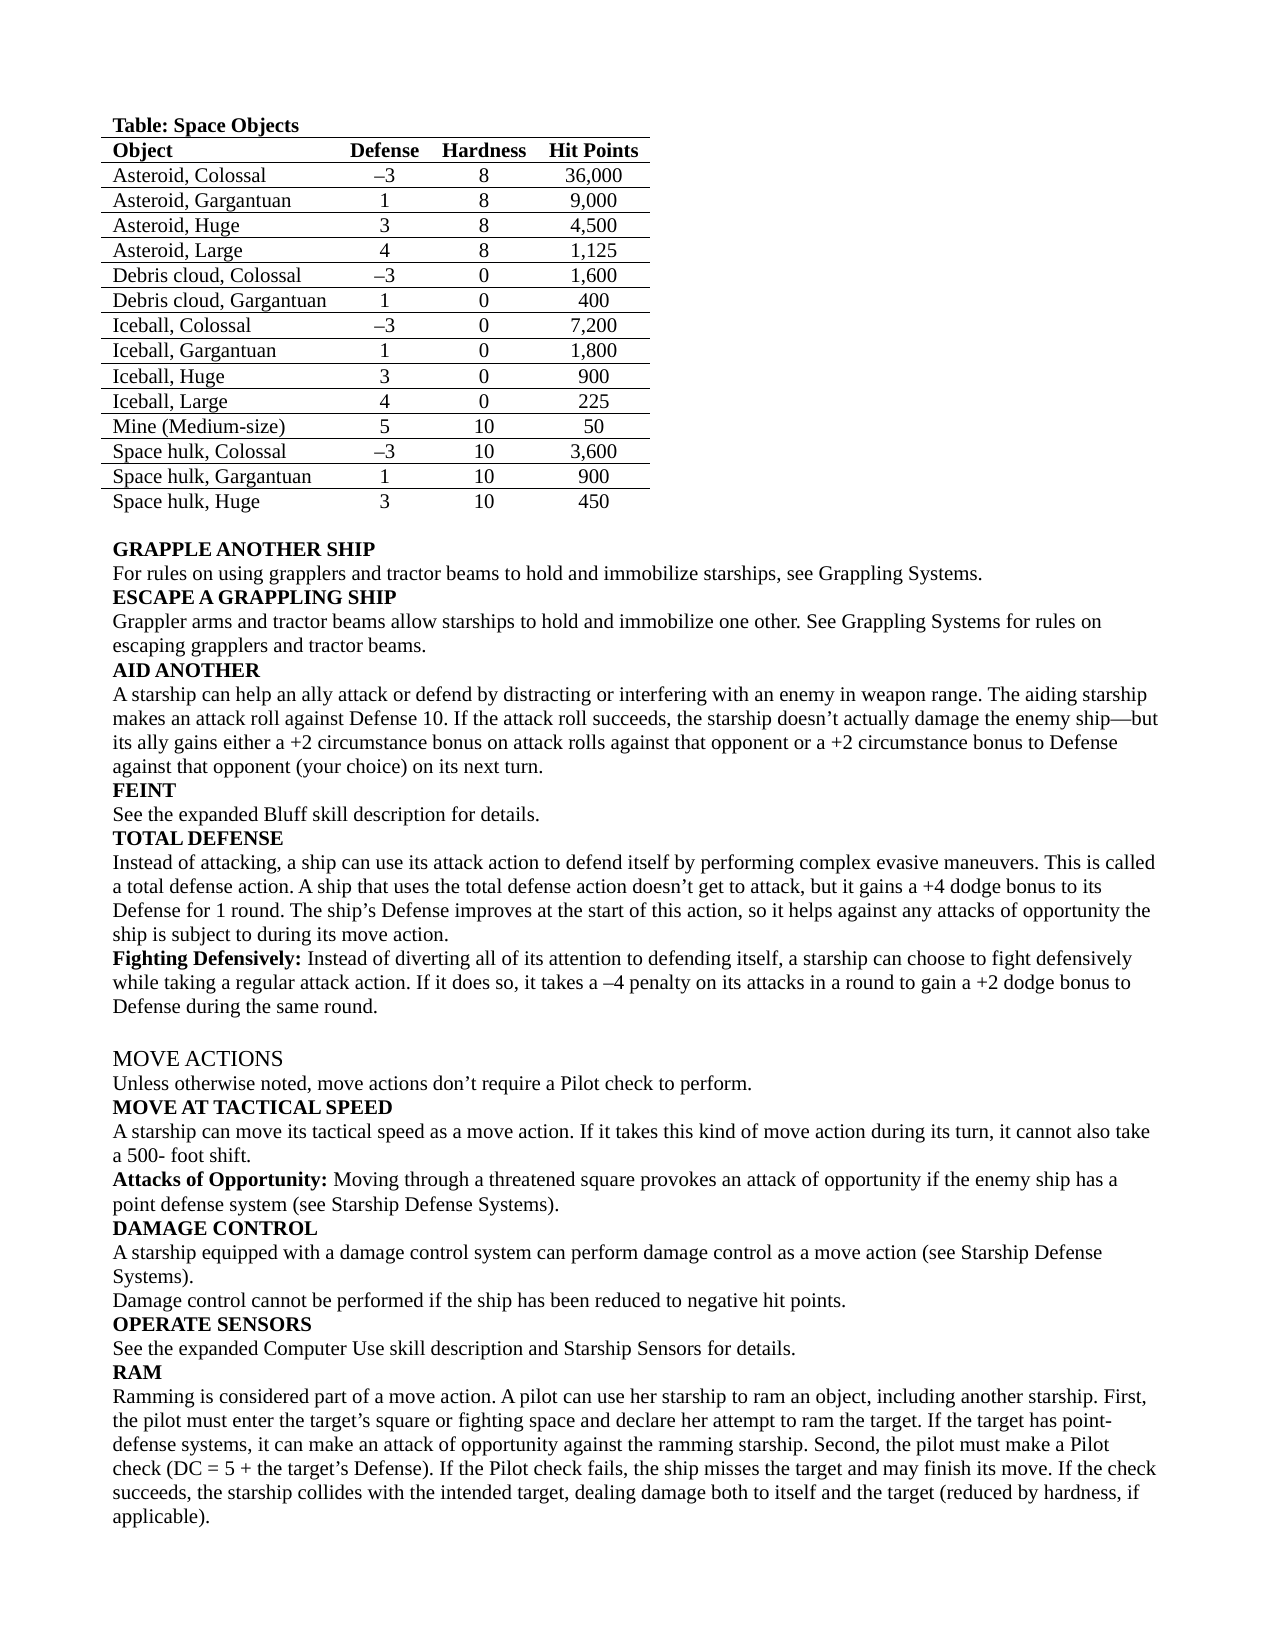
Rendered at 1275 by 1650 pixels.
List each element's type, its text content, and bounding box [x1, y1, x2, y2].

table_cell 900 [538, 464, 650, 488]
table_cell Asteroid, Colossal [101, 163, 338, 187]
table_cell 8 [430, 213, 537, 237]
table_cell Object [101, 138, 338, 162]
text TOTAL DEFENSE [112, 826, 1162, 850]
table_cell 10 [430, 464, 537, 488]
table_cell 1,125 [538, 238, 650, 262]
table_cell 1 [339, 288, 430, 312]
table_cell 1 [339, 464, 430, 488]
text A starship can help an ally attack or defend by distracting or interfering with an enemy in weapon range. The aiding starship makes an attack roll against Defense 10. If the attack roll succeeds, the starship doesn’t actually damage the enemy ship—but its ally gains either a +2 circumstance bonus on attack rolls against that opponent or a +2 circumstance bonus to Defense against that opponent (your choice) on its next turn. [112, 682, 1162, 778]
table_cell 0 [430, 364, 537, 388]
text MOVE AT TACTICAL SPEED [112, 1095, 1162, 1119]
table_cell Mine (Medium-size) [101, 414, 338, 438]
table_cell 450 [538, 489, 650, 513]
table_cell –3 [339, 263, 430, 287]
table_cell 3 [339, 364, 430, 388]
table_cell Debris cloud, Gargantuan [101, 288, 338, 312]
text Grappler arms and tractor beams allow starships to hold and immobilize one other. See Grappling Systems for rules on escaping grapplers and tractor beams. [112, 609, 1162, 657]
table_cell 400 [538, 288, 650, 312]
text A starship equipped with a damage control system can perform damage control as a move action (see Starship Defense Systems). [112, 1239, 1162, 1288]
text FEINT [112, 778, 1162, 802]
table_cell 50 [538, 414, 650, 438]
table_cell 1,800 [538, 339, 650, 362]
table_cell 8 [430, 188, 537, 212]
table_cell –3 [339, 163, 430, 187]
table_cell Hit Points [538, 138, 650, 162]
table_cell 0 [430, 313, 537, 337]
text A starship can move its tactical speed as a move action. If it takes this kind of move action during its turn, it cannot also take a 500- foot shift. [112, 1119, 1162, 1167]
table_cell 10 [430, 489, 537, 513]
table_cell 0 [430, 389, 537, 413]
text MOVE ACTIONS [112, 1045, 1162, 1071]
table_cell Iceball, Gargantuan [101, 339, 338, 362]
table_cell Iceball, Large [101, 389, 338, 413]
table_cell 1 [339, 188, 430, 212]
table_cell –3 [339, 439, 430, 463]
table_cell 0 [430, 339, 537, 362]
text Instead of attacking, a ship can use its attack action to defend itself by performing complex evasive maneuvers. This is called a total defense action. A ship that uses the total defense action doesn’t get to attack, but it gains a +4 dodge bonus to its Defense for 1 round. The ship’s Defense improves at the start of this action, so it helps against any attacks of opportunity the ship is subject to during its move action. [112, 850, 1162, 946]
text See the expanded Bluff skill description for details. [112, 802, 1162, 826]
table_cell 3,600 [538, 439, 650, 463]
table_cell 4 [339, 389, 430, 413]
table_header Table: Space Objects [101, 113, 650, 137]
text ESCAPE A GRAPPLING SHIP [112, 585, 1162, 609]
text Damage control cannot be performed if the ship has been reduced to negative hit points. [112, 1288, 1162, 1312]
table_cell Debris cloud, Colossal [101, 263, 338, 287]
table_cell 1 [339, 339, 430, 362]
table_cell 3 [339, 489, 430, 513]
table_cell Asteroid, Large [101, 238, 338, 262]
text For rules on using grapplers and tractor beams to hold and immobilize starships, see Grappling Systems. [112, 561, 1162, 585]
table_cell 0 [430, 263, 537, 287]
text DAMAGE CONTROL [112, 1216, 1162, 1239]
text AID ANOTHER [112, 657, 1162, 682]
table_cell 225 [538, 389, 650, 413]
text RAM [112, 1360, 1162, 1384]
table_cell Space hulk, Colossal [101, 439, 338, 463]
table_cell 8 [430, 238, 537, 262]
table_cell 4,500 [538, 213, 650, 237]
table_cell 5 [339, 414, 430, 438]
table_cell 3 [339, 213, 430, 237]
text Unless otherwise noted, move actions don’t require a Pilot check to perform. [112, 1071, 1162, 1095]
text Fighting Defensively: Instead of diverting all of its attention to defending itself, a starship can choose to fight defensively while taking a regular attack action. If it does so, it takes a –4 penalty on its attacks in a round to gain a +2 dodge bonus to Defense during the same round. [112, 946, 1162, 1018]
text Attacks of Opportunity: Moving through a threatened square provokes an attack of opportunity if the enemy ship has a point defense system (see Starship Defense Systems). [112, 1167, 1162, 1216]
table_cell 8 [430, 163, 537, 187]
table_cell Iceball, Colossal [101, 313, 338, 337]
table_cell Asteroid, Huge [101, 213, 338, 237]
table_cell Hardness [430, 138, 537, 162]
table_cell Defense [339, 138, 430, 162]
text OPERATE SENSORS [112, 1312, 1162, 1336]
table_cell 0 [430, 288, 537, 312]
table_cell Iceball, Huge [101, 364, 338, 388]
table_cell 10 [430, 414, 537, 438]
table_cell –3 [339, 313, 430, 337]
table_cell 7,200 [538, 313, 650, 337]
text GRAPPLE ANOTHER SHIP [112, 537, 1162, 561]
text See the expanded Computer Use skill description and Starship Sensors for details. [112, 1336, 1162, 1360]
table_cell Space hulk, Gargantuan [101, 464, 338, 488]
text Ramming is considered part of a move action. A pilot can use her starship to ram an object, including another starship. First, the pilot must enter the target’s square or fighting space and declare her attempt to ram the target. If the target has point-defense systems, it can make an attack of opportunity against the ramming starship. Second, the pilot must make a Pilot check (DC = 5 + the target’s Defense). If the Pilot check fails, the ship misses the target and may finish its move. If the check succeeds, the starship collides with the intended target, dealing damage both to itself and the target (reduced by hardness, if applicable). [112, 1384, 1162, 1528]
table_cell 900 [538, 364, 650, 388]
table_cell Asteroid, Gargantuan [101, 188, 338, 212]
table_cell 10 [430, 439, 537, 463]
table_cell 36,000 [538, 163, 650, 187]
table_cell 9,000 [538, 188, 650, 212]
table_cell 4 [339, 238, 430, 262]
table_cell 1,600 [538, 263, 650, 287]
table_cell Space hulk, Huge [101, 489, 338, 513]
